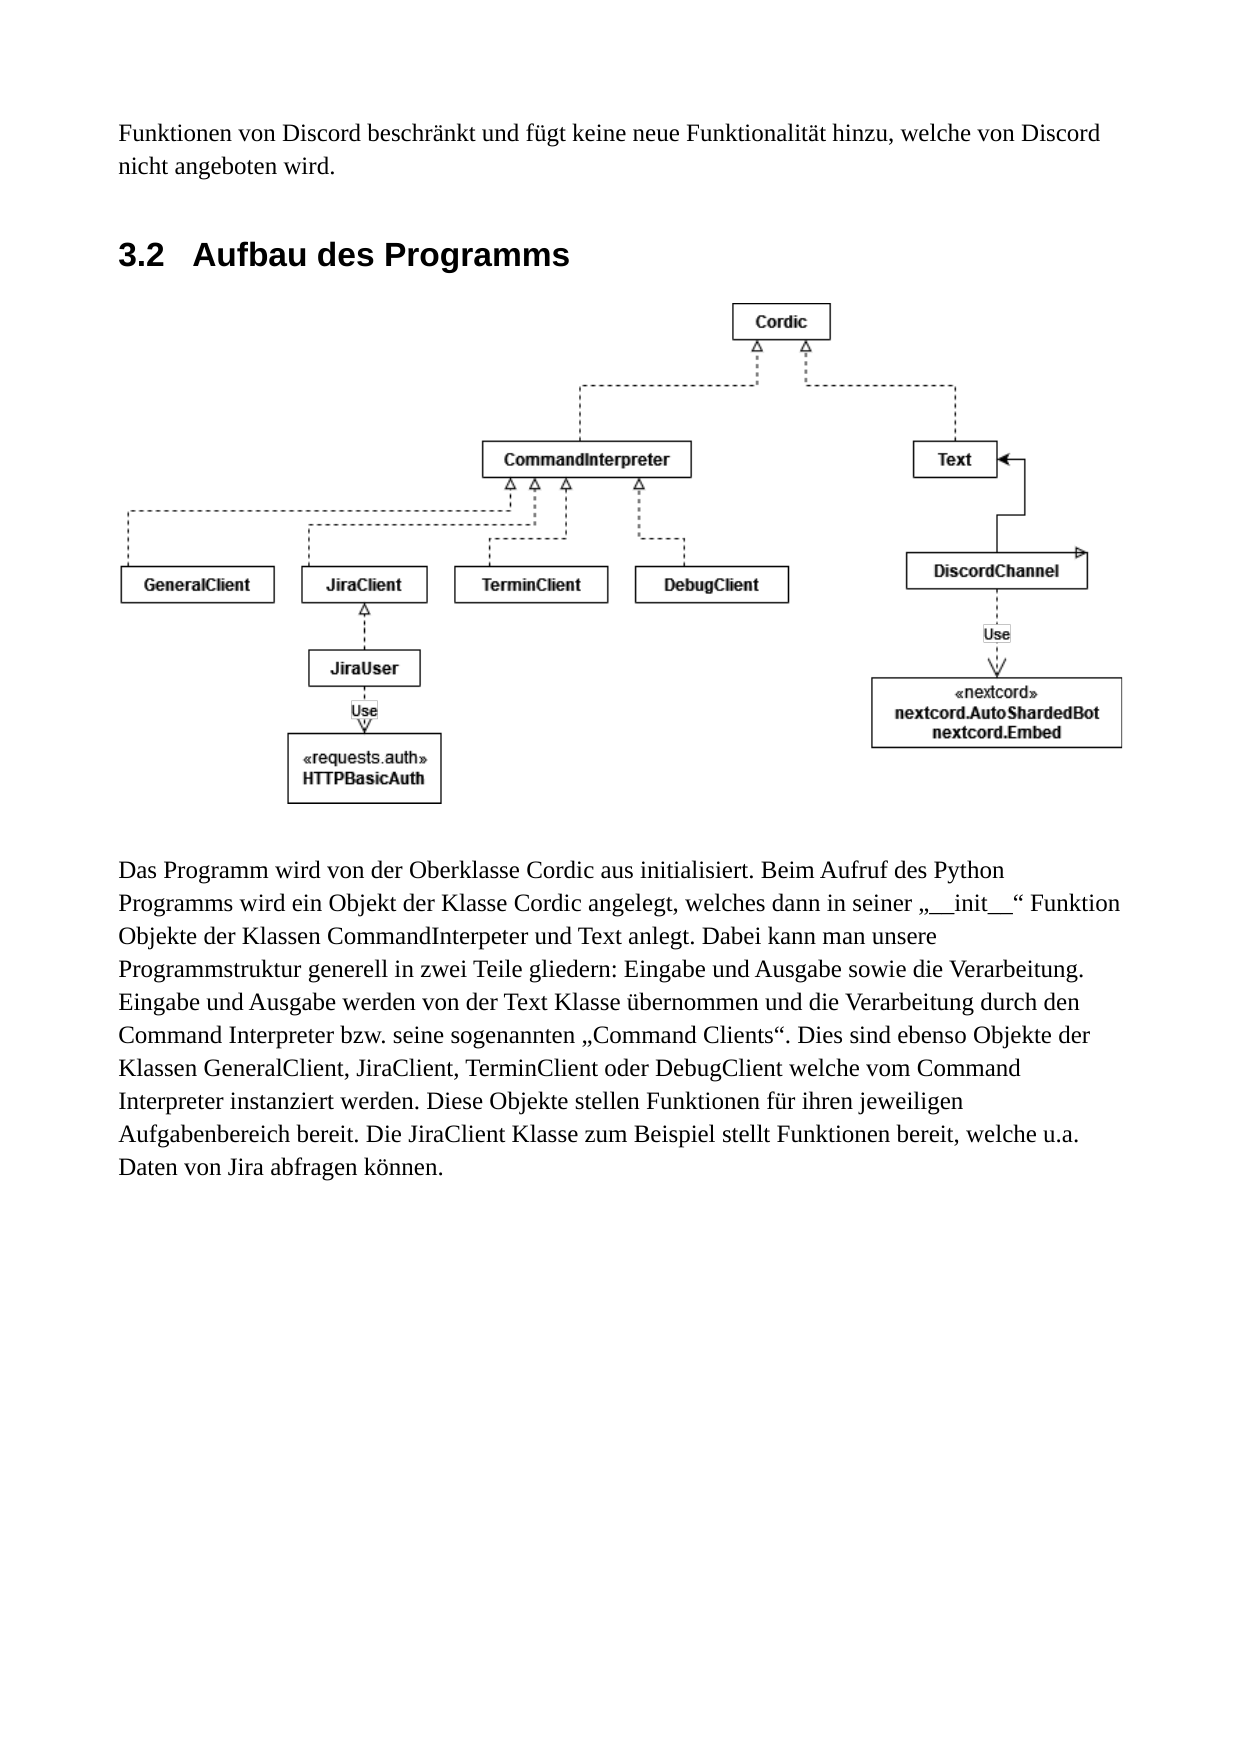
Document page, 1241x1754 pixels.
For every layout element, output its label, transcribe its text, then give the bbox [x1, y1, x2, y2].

text Funktionen von Discord beschränkt und fügt keine neue Funktionalität hinzu, welche von Discord nicht angeboten wird. [118, 118, 1122, 180]
text Das Programm wird von der Oberklasse Cordic aus initialisiert. Beim Aufruf des Python Programms wird ein Objekt der Klasse Cordic angelegt, welches dann in seiner „__init__“ Funktion Objekte der Klassen CommandInterpeter und Text anlegt. Dabei kann man unsere Programmstruktur generell in zwei Teile gliedern: Eingabe und Ausgabe sowie die Verarbeitung. Eingabe und Ausgabe werden von der Text Klasse übernommen und die Verarbeitung durch den Command Interpreter bzw. seine sogenannten „Command Clients“. Dies sind ebenso Objekte der Klassen GeneralClient, JiraClient, TerminClient oder DebugClient welche vom Command Interpreter instanziert werden. Diese Objekte stellen Funktionen für ihren jeweiligen Aufgabenbereich bereit. Die JiraClient Klasse zum Beispiel stellt Funktionen bereit, welche u.a. Daten von Jira abfragen können. [118, 855, 1122, 1181]
picture [118, 303, 1123, 804]
subtitle Aufbau des Programms [118, 234, 1122, 273]
